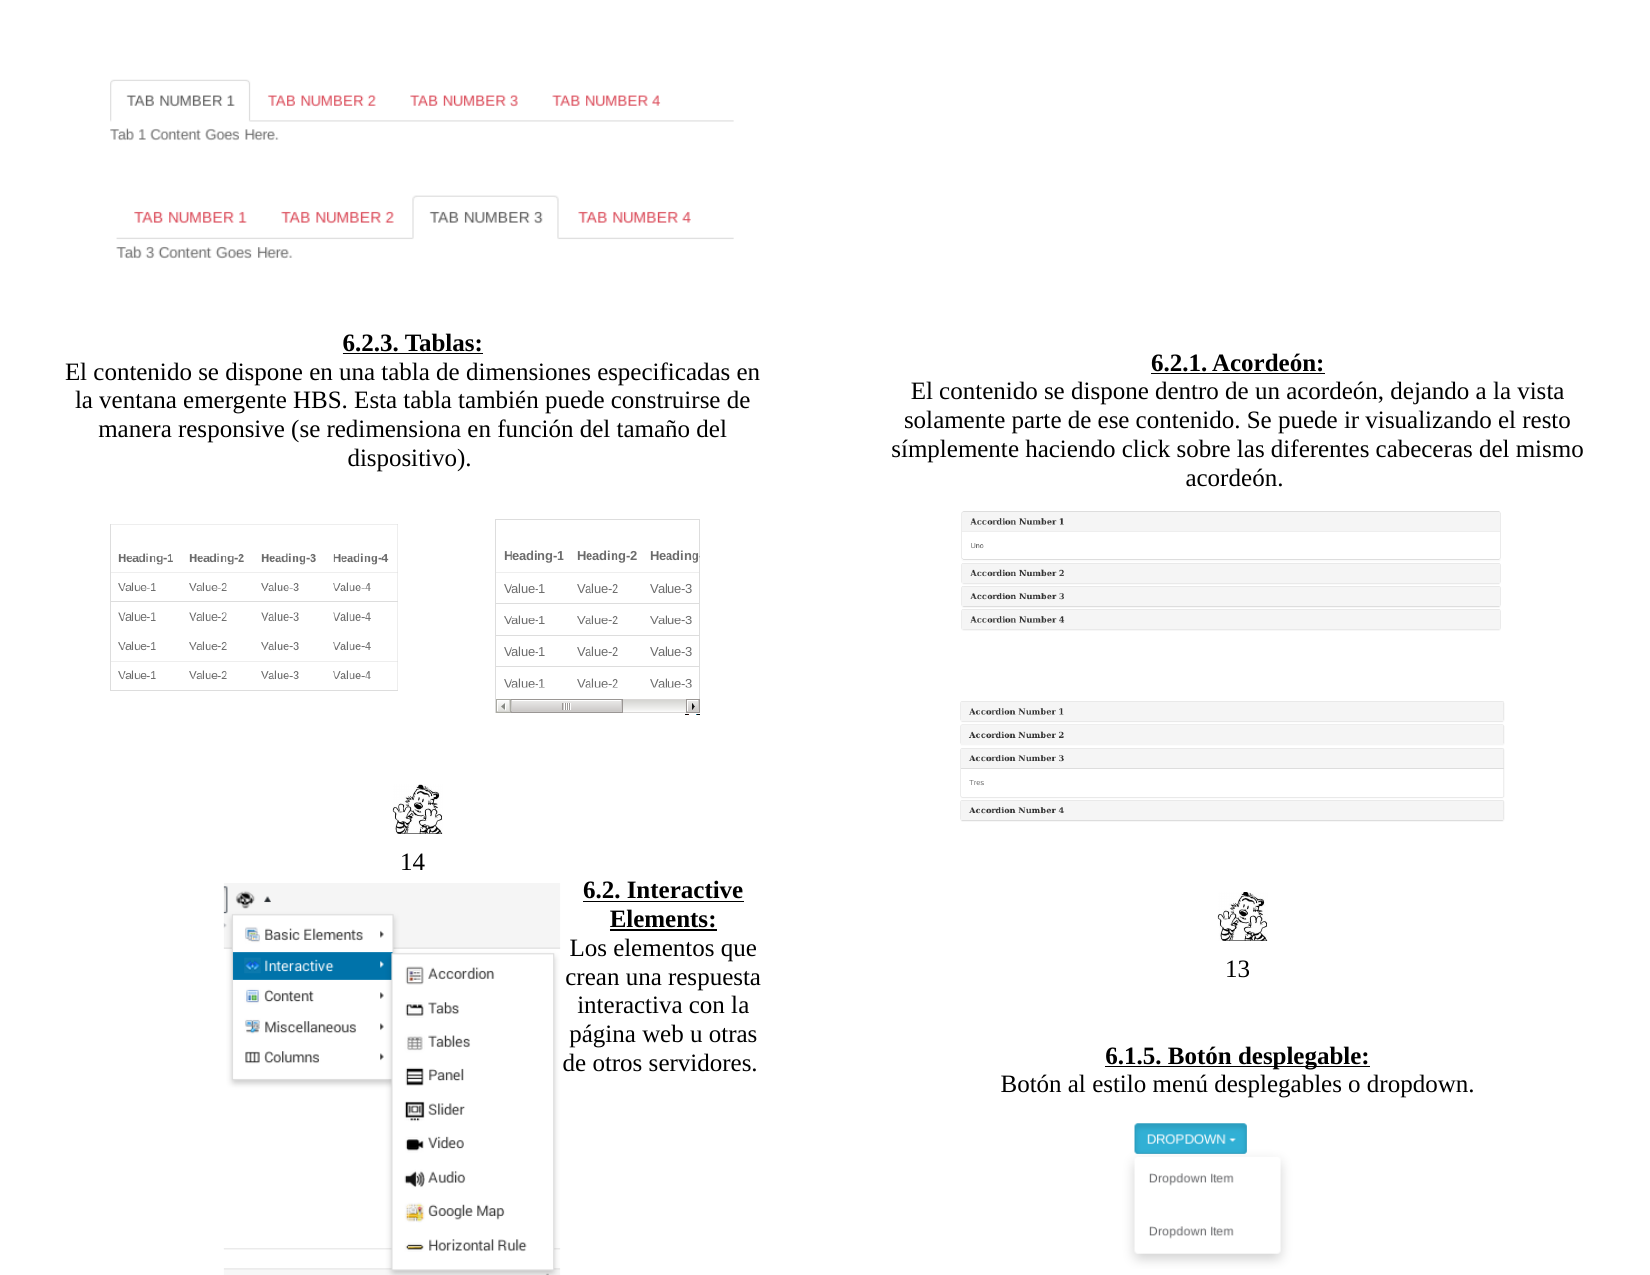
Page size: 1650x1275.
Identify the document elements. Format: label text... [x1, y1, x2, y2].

text 14 [59, 847, 766, 876]
picture [1217, 892, 1268, 941]
picture [100, 508, 413, 718]
picture [486, 504, 718, 734]
text 6.2.1. Acordeón: [884, 348, 1591, 377]
picture [955, 501, 1512, 650]
text 6.1.5. Botón desplegable: [884, 1041, 1591, 1069]
text Los elementos que crean una respuesta interactiva con la página web u otras de otros servidores. [561, 933, 766, 1077]
text 6.2. Interactive Elements: [59, 876, 766, 933]
picture [90, 63, 734, 328]
text 13 [884, 954, 1591, 983]
text 6.2.3. Tablas: [59, 59, 766, 357]
text [59, 933, 223, 1077]
text Botón al estilo menú desplegables o dropdown. [884, 1069, 1591, 1098]
text El contenido se dispone dentro de un acordeón, dejando a la vista solamente parte de ese contenido. Se puede ir visualizando el resto símplemente haciendo click sobre las diferentes cabeceras del mismo acordeón. [884, 377, 1591, 492]
picture [956, 696, 1511, 827]
picture [392, 784, 443, 834]
picture [223, 883, 561, 1275]
picture [1108, 1108, 1301, 1269]
text El contenido se dispone en una tabla de dimensiones especificadas en la ventana emergente HBS. Esta tabla también puede construirse de manera responsive (se redimensiona en función del tamaño del dispositivo). [59, 357, 766, 472]
